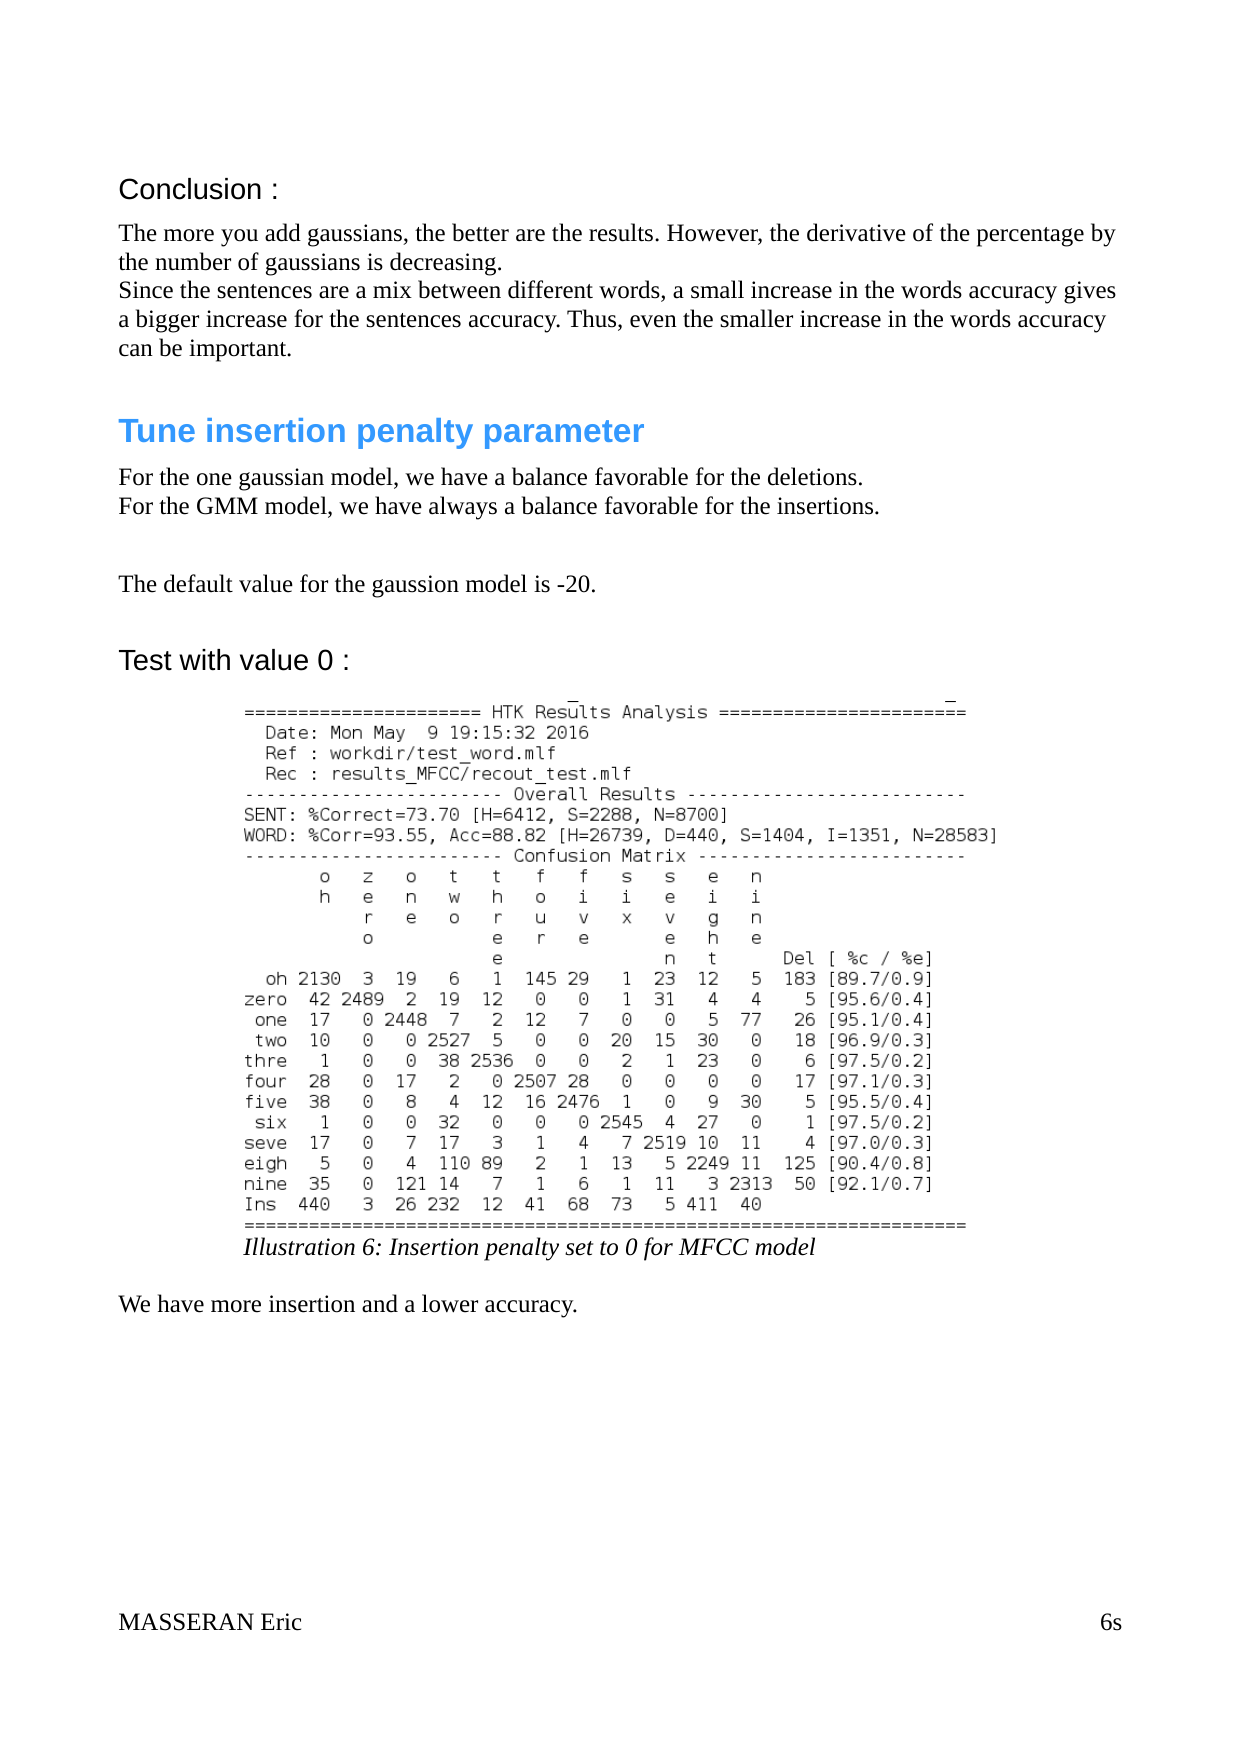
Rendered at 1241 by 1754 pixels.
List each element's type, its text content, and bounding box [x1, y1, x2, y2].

text Since the sentences are a mix between different words, a small increase in the words accuracy gives a bigger increase for the sentences accuracy. Thus, even the smaller increase in the words accuracy can be important. [118, 275, 1122, 362]
subtitle Tune insertion penalty parameter [118, 411, 1122, 450]
text Illustration 6: Insertion penalty set to 0 for MFCC model [243, 1232, 997, 1260]
picture [243, 701, 998, 1232]
subtitle Conclusion : [118, 172, 1122, 205]
text We have more insertion and a lower accuracy. [118, 1289, 1122, 1318]
text The default value for the gaussion model is -20. [118, 569, 1122, 598]
text The more you add gaussians, the better are the results. However, the derivative of the percentage by the number of gaussians is decreasing. [118, 218, 1122, 275]
text For the GMM model, we have always a balance favorable for the insertions. [118, 491, 1122, 520]
subtitle Test with value 0 : [118, 643, 1122, 677]
text For the one gaussian model, we have a balance favorable for the deletions. [118, 462, 1122, 491]
